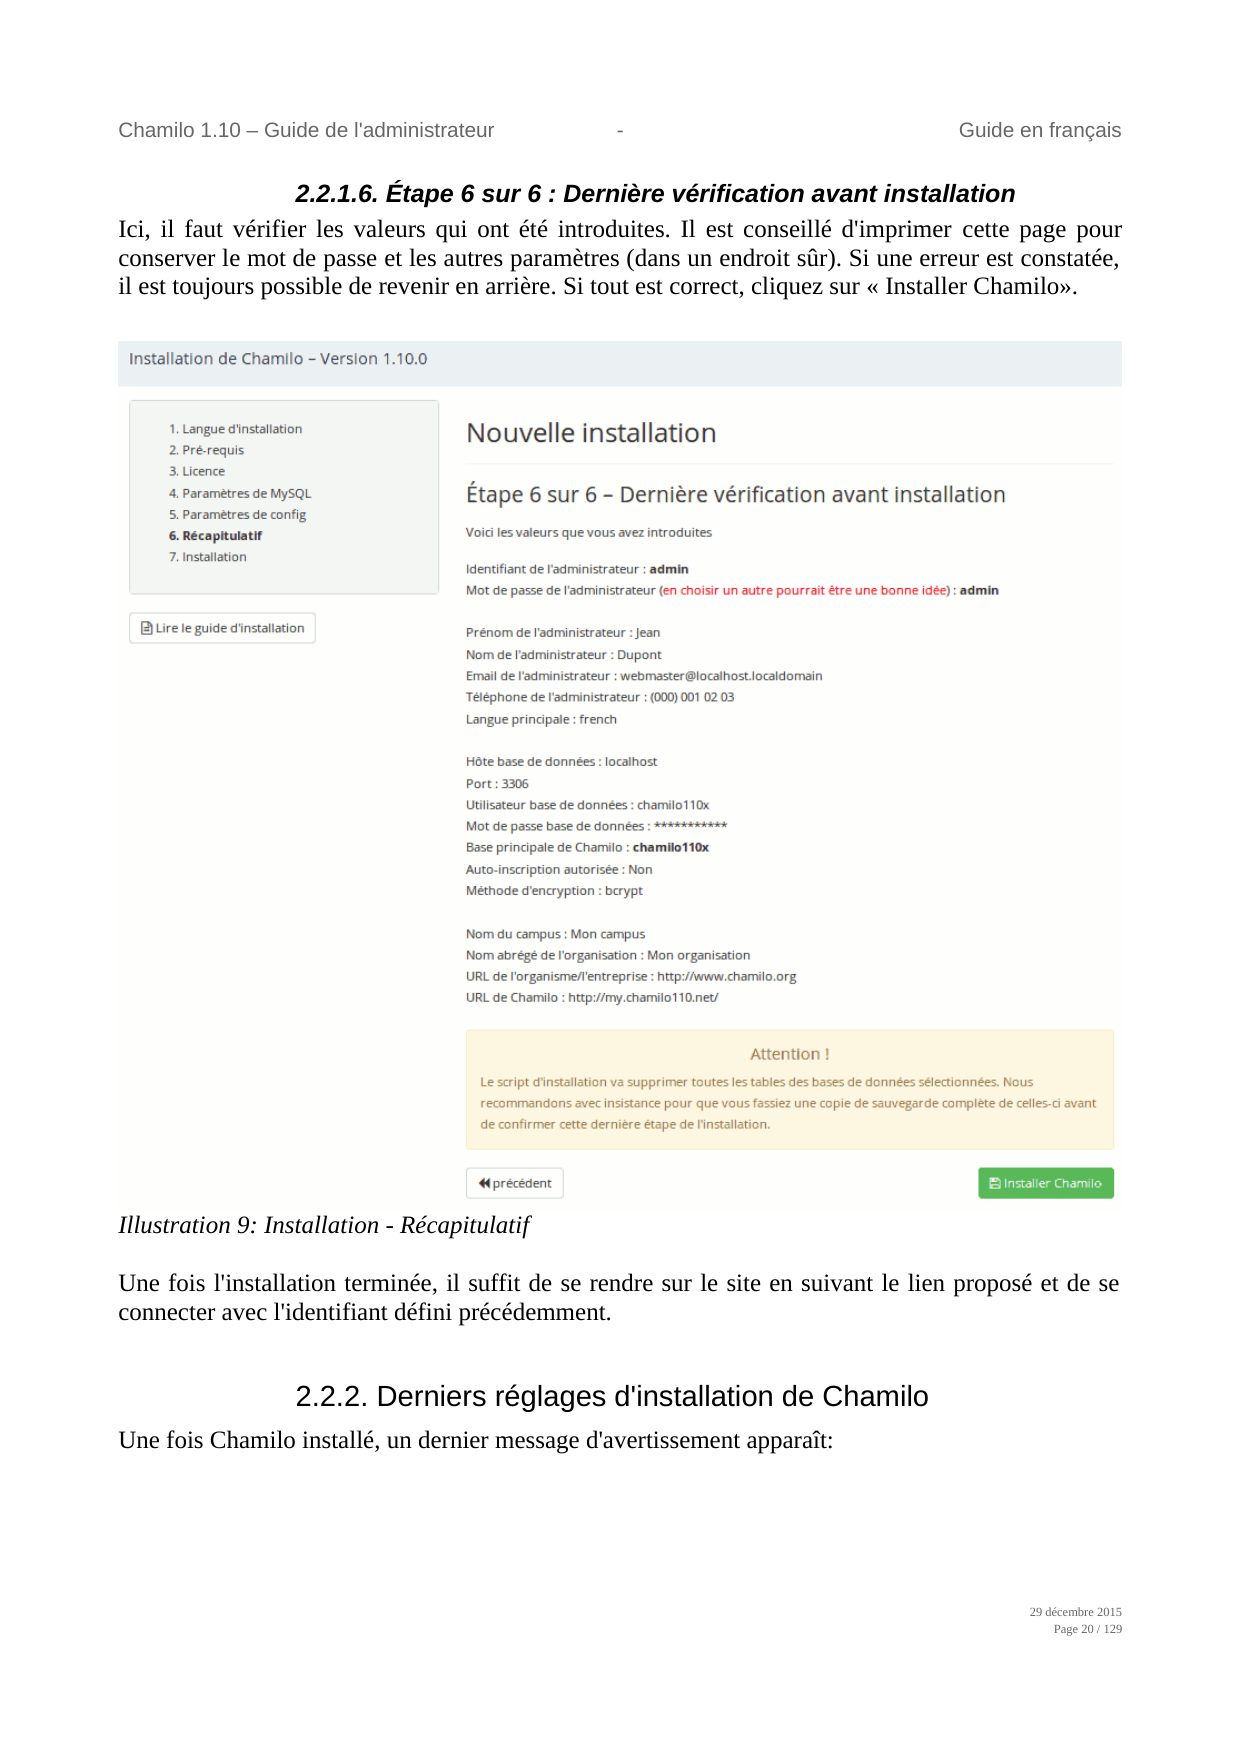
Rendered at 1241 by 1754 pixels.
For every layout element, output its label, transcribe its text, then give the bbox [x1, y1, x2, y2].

text Une fois l'installation terminée, il suffit de se rendre sur le site en suivant le lien proposé et de se connecter avec l'identifiant défini précédemment. [118, 1268, 1122, 1326]
text Une fois Chamilo installé, un dernier message d'avertissement apparaît: [118, 1425, 1122, 1454]
text Ici, il faut vérifier les valeurs qui ont été introduites. Il est conseillé d'imprimer cette page pour conserver le mot de passe et les autres paramètres (dans un endroit sûr). Si une erreur est constatée, il est toujours possible de revenir en arrière. Si tout est correct, cliquez sur « Installer Chamilo». [118, 214, 1122, 300]
text Illustration 9: Installation - Récapitulatif [118, 1211, 1122, 1239]
picture [118, 341, 1122, 1211]
subtitle Étape 6 sur 6 : Dernière vérification avant installation [295, 179, 1122, 207]
subtitle Derniers réglages d'installation de Chamilo [295, 1379, 1122, 1413]
